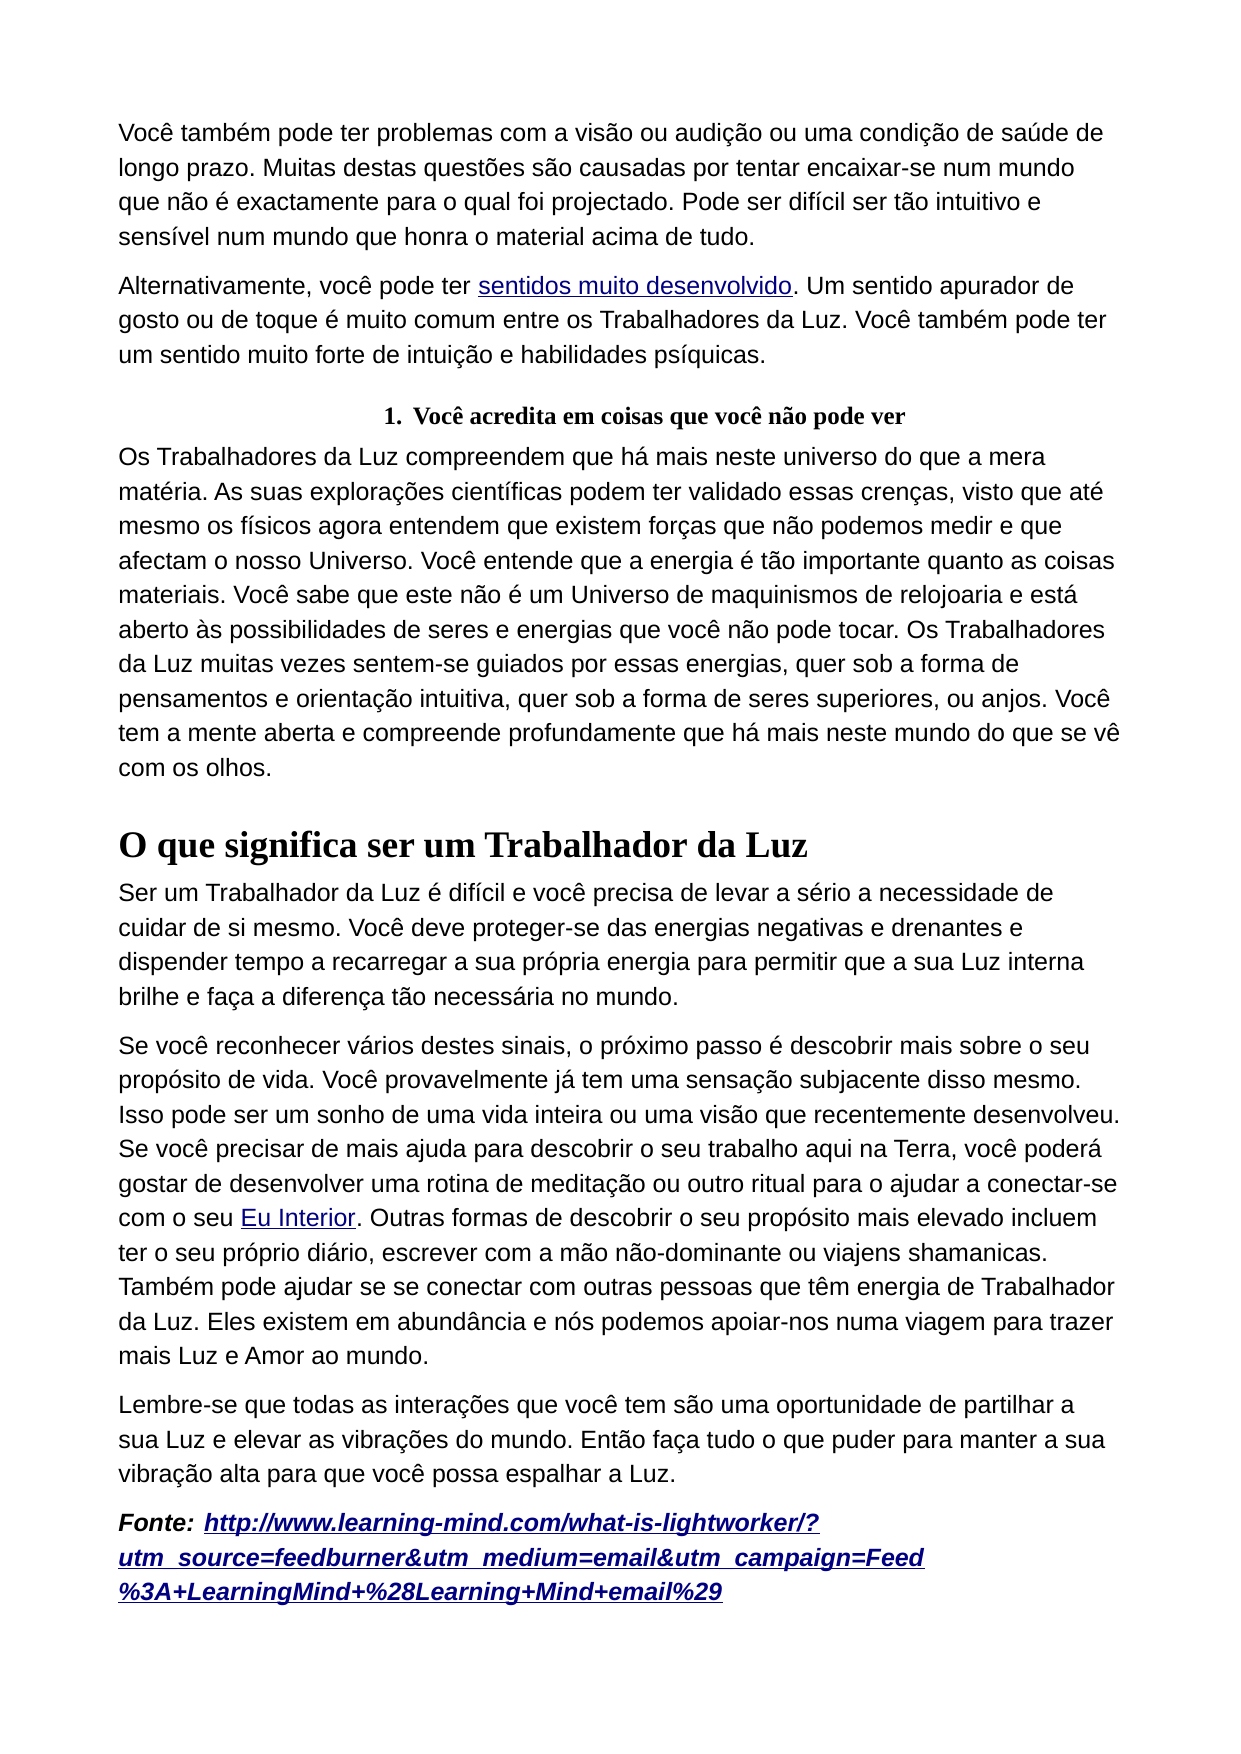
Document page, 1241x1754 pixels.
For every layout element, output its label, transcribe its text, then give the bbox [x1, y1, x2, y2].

text Se você reconhecer vários destes sinais, o próximo passo é descobrir mais sobre o seu propósito de vida. Você provavelmente já tem uma sensação subjacente disso mesmo. Isso pode ser um sonho de uma vida inteira ou uma visão que recentemente desenvolveu. Se você precisar de mais ajuda para descobrir o seu trabalho aqui na Terra, você poderá gostar de desenvolver uma rotina de meditação ou outro ritual para o ajudar a conectar-se com o seu Eu Interior. Outras formas de descobrir o seu propósito mais elevado incluem ter o seu próprio diário, escrever com a mão não-dominante ou viajens shamanicas. Também pode ajudar se se conectar com outras pessoas que têm energia de Trabalhador da Luz. Eles existem em abundância e nós podemos apoiar-nos numa viagem para trazer mais Luz e Amor ao mundo. [118, 1031, 1122, 1370]
text Ser um Trabalhador da Luz é difícil e você precisa de levar a sério a necessidade de cuidar de si mesmo. Você deve proteger-se das energias negativas e drenantes e dispender tempo a recarregar a sua própria energia para permitir que a sua Luz interna brilhe e faça a diferença tão necessária no mundo. [118, 878, 1122, 1010]
text Os Trabalhadores da Luz compreendem que há mais neste universo do que a mera matéria. As suas explorações científicas podem ter validado essas crenças, visto que até mesmo os físicos agora entendem que existem forças que não podemos medir e que afectam o nosso Universo. Você entende que a energia é tão importante quanto as coisas materiais. Você sabe que este não é um Universo de maquinismos de relojoaria e está aberto às possibilidades de seres e energias que você não pode tocar. Os Trabalhadores da Luz muitas vezes sentem-se guiados por essas energias, quer sob a forma de pensamentos e orientação intuitiva, quer sob a forma de seres superiores, ou anjos. Você tem a mente aberta e compreende profundamente que há mais neste mundo do que se vê com os olhos. [118, 442, 1122, 781]
text Lembre-se que todas as interações que você tem são uma oportunidade de partilhar a sua Luz e elevar as vibrações do mundo. Então faça tudo o que puder para manter a sua vibração alta para que você possa espalhar a Luz. [118, 1390, 1122, 1488]
text Alternativamente, você pode ter sentidos muito desenvolvido. Um sentido apurador de gosto ou de toque é muito comum entre os Trabalhadores da Luz. Você também pode ter um sentido muito forte de intuição e habilidades psíquicas. [118, 271, 1122, 368]
subtitle O que significa ser um Trabalhador da Luz [118, 823, 1122, 866]
text Você também pode ter problemas com a visão ou audição ou uma condição de saúde de longo prazo. Muitas destas questões são causadas por tentar encaixar-se num mundo que não é exactamente para o qual foi projectado. Pode ser difícil ser tão intuitivo e sensível num mundo que honra o material acima de tudo. [118, 118, 1122, 250]
subtitle Você acredita em coisas que você não pode ver [383, 401, 1122, 430]
text Fonte: http://www.learning-mind.com/what-is-lightworker/?utm_source=feedburner&utm_medium=email&utm_campaign=Feed%3A+LearningMind+%28Learning+Mind+email%29 [118, 1508, 1122, 1606]
